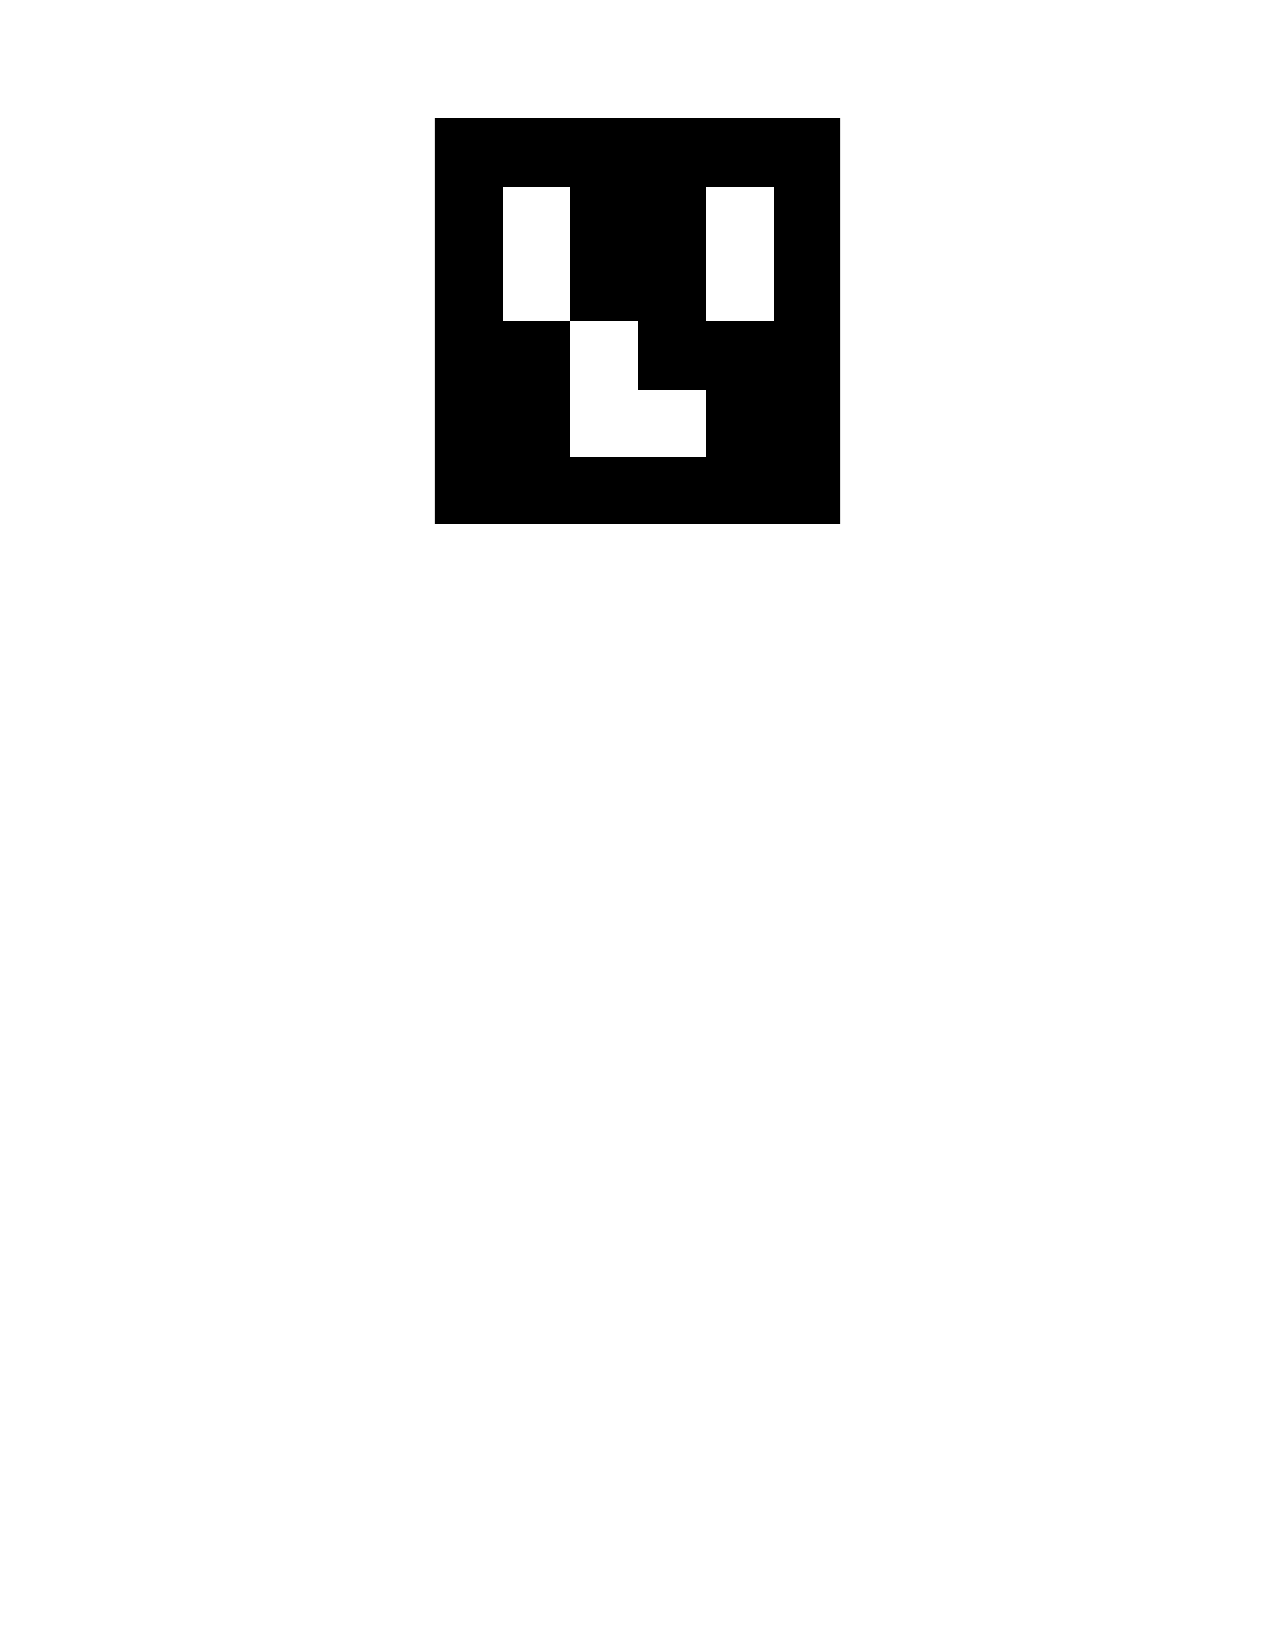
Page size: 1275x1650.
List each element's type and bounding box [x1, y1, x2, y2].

picture [434, 118, 841, 524]
